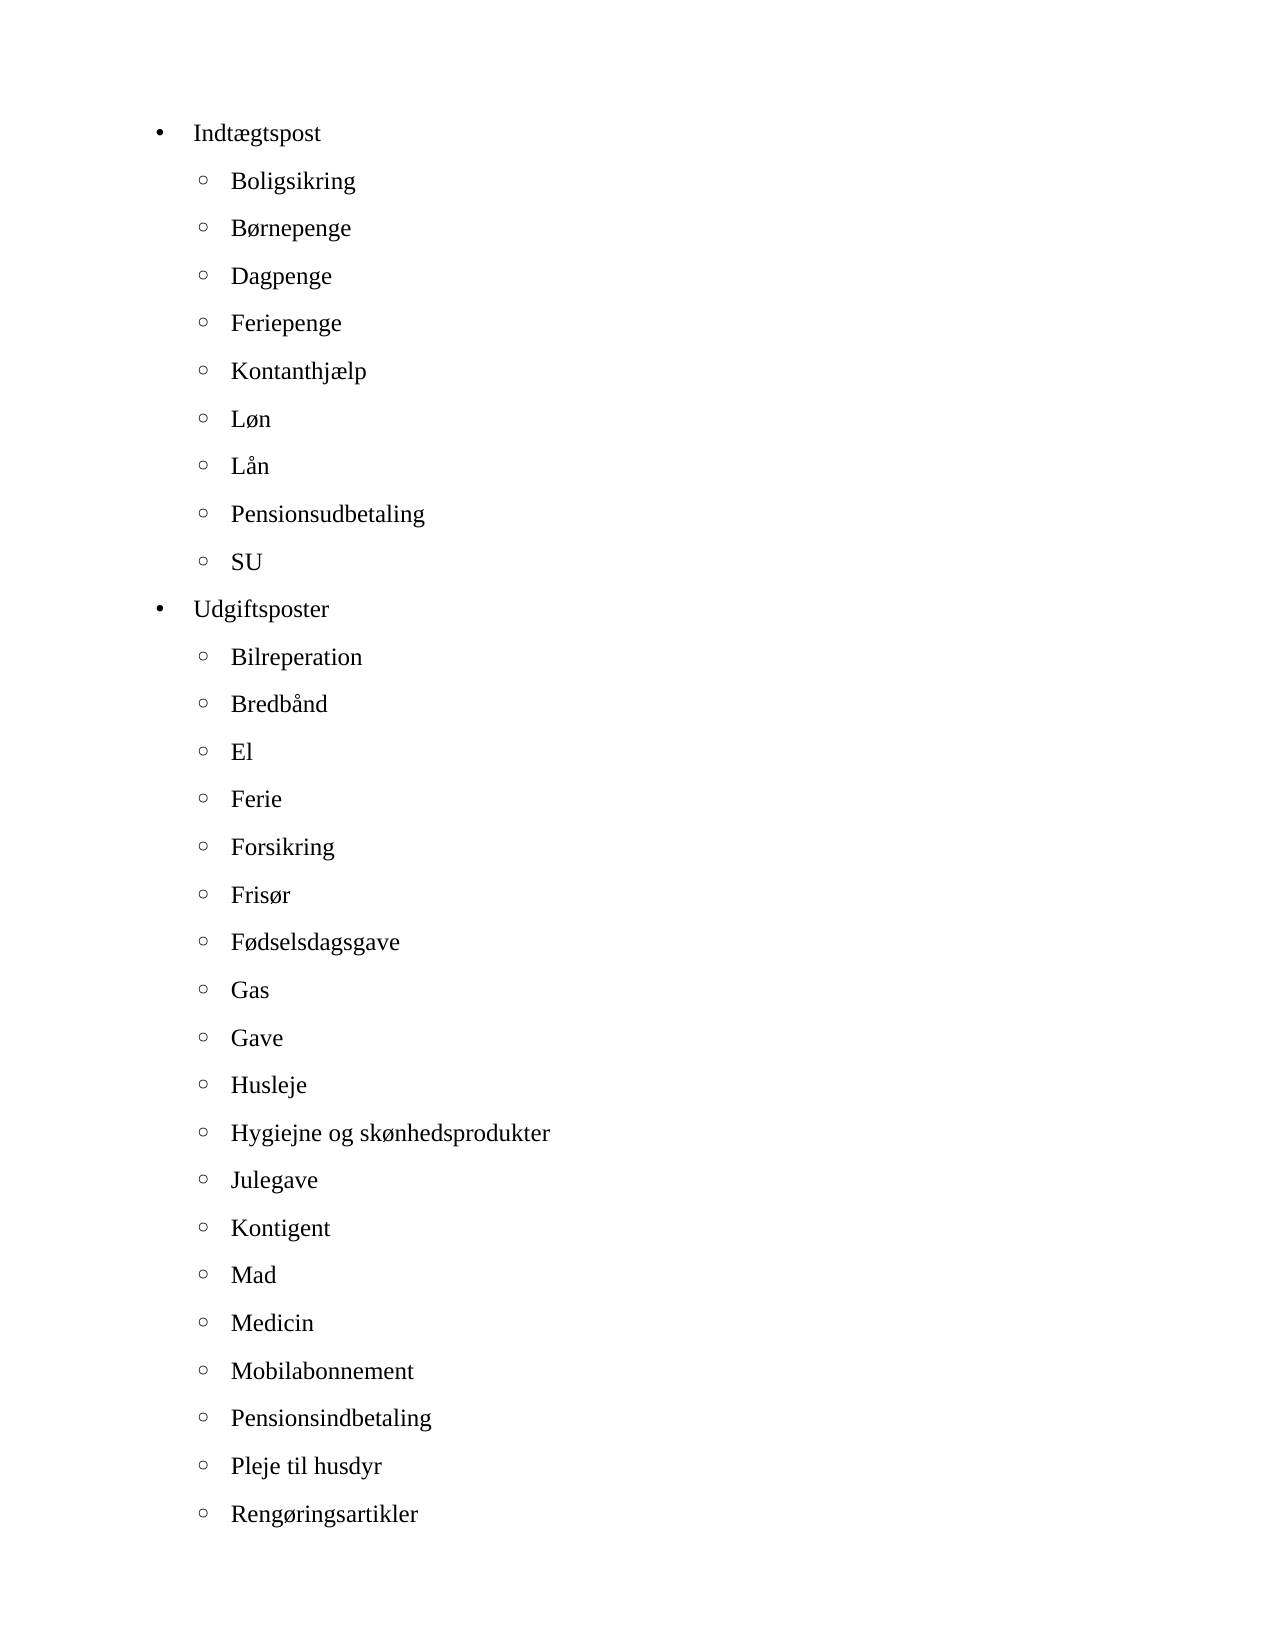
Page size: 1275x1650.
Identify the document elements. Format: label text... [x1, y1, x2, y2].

list Mobilabonnement [193, 1356, 1157, 1384]
list Medicin [193, 1308, 1157, 1337]
list Kontanthjælp [193, 356, 1157, 385]
list Udgiftsposter [156, 594, 1157, 623]
list Husleje [193, 1070, 1157, 1099]
list Gas [193, 975, 1157, 1004]
list Pensionsindbetaling [193, 1403, 1157, 1432]
list Pleje til husdyr [193, 1451, 1157, 1480]
list SU [193, 547, 1157, 575]
list Mad [193, 1261, 1157, 1289]
list Hygiejne og skønhedsprodukter [193, 1118, 1157, 1147]
list Fødselsdagsgave [193, 927, 1157, 956]
list Løn [193, 404, 1157, 432]
list Julegave [193, 1165, 1157, 1194]
list El [193, 737, 1157, 766]
list Frisør [193, 880, 1157, 908]
list Indtægtspost [156, 118, 1157, 147]
list Børnepenge [193, 213, 1157, 242]
list Kontigent [193, 1213, 1157, 1242]
list Lån [193, 451, 1157, 480]
list Pensionsudbetaling [193, 499, 1157, 528]
list Gave [193, 1023, 1157, 1051]
list Rengøringsartikler [193, 1499, 1157, 1527]
list Bredbånd [193, 689, 1157, 718]
list Feriepenge [193, 308, 1157, 337]
list Bilreperation [193, 642, 1157, 671]
list Dagpenge [193, 261, 1157, 290]
list Forsikring [193, 832, 1157, 861]
list Ferie [193, 784, 1157, 813]
list Boligsikring [193, 166, 1157, 194]
